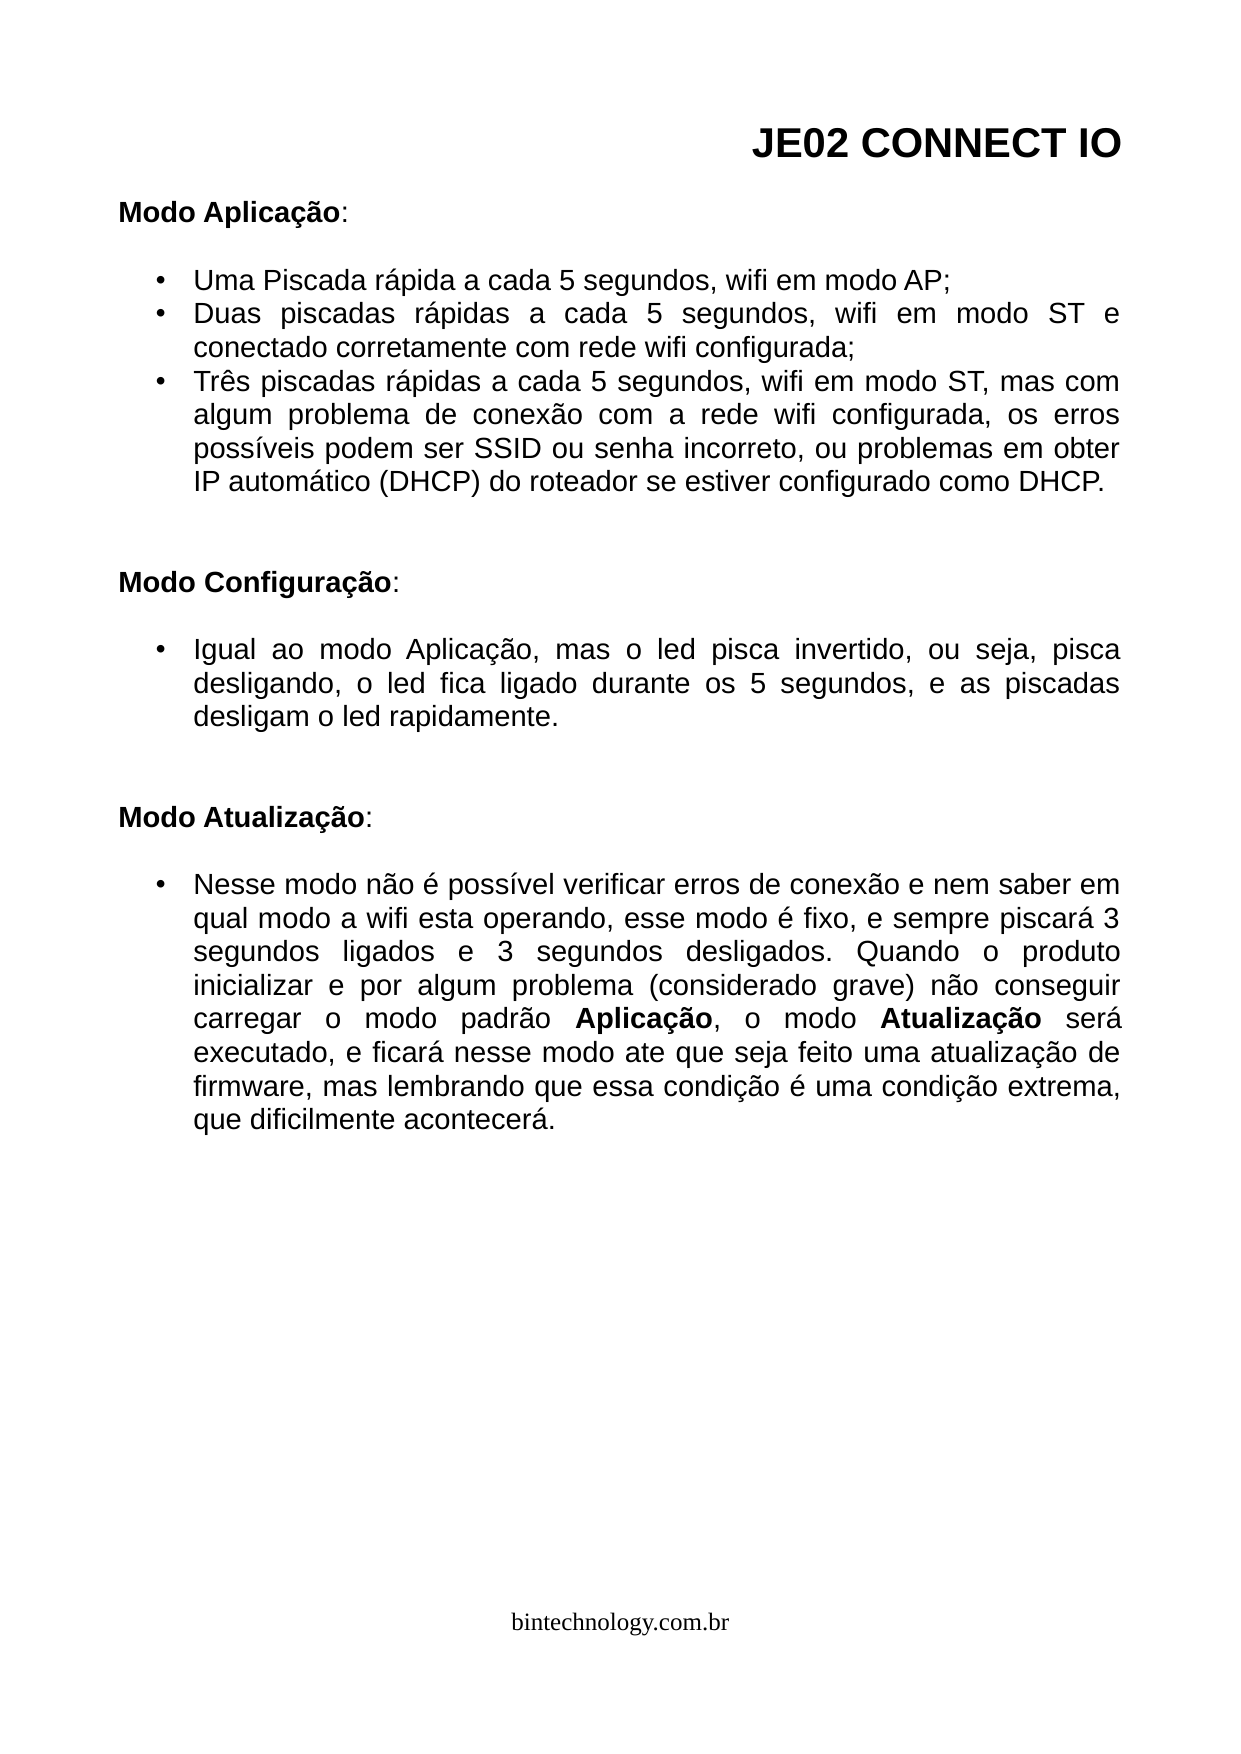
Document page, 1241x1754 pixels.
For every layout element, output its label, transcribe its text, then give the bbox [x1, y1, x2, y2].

text Modo Aplicação: [118, 196, 1122, 229]
text Modo Configuração: [118, 565, 1122, 599]
text Modo Atualização: [118, 800, 1122, 834]
list Igual ao modo Aplicação, mas o led pisca invertido, ou seja, pisca desligando, o led fica ligado durante os 5 segundos, e as piscadas desligam o led rapidamente. [156, 632, 1122, 733]
list Duas piscadas rápidas a cada 5 segundos, wifi em modo ST e conectado corretamente com rede wifi configurada; [156, 296, 1122, 364]
list Nesse modo não é possível verificar erros de conexão e nem saber em qual modo a wifi esta operando, esse modo é fixo, e sempre piscará 3 segundos ligados e 3 segundos desligados. Quando o produto inicializar e por algum problema (considerado grave) não conseguir carregar o modo padrão Aplicação, o modo Atualização será executado, e ficará nesse modo ate que seja feito uma atualização de firmware, mas lembrando que essa condição é uma condição extrema, que dificilmente acontecerá. [156, 867, 1122, 1136]
list Três piscadas rápidas a cada 5 segundos, wifi em modo ST, mas com algum problema de conexão com a rede wifi configurada, os erros possíveis podem ser SSID ou senha incorreto, ou problemas em obter IP automático (DHCP) do roteador se estiver configurado como DHCP. [156, 364, 1122, 498]
list Uma Piscada rápida a cada 5 segundos, wifi em modo AP; [156, 263, 1122, 296]
